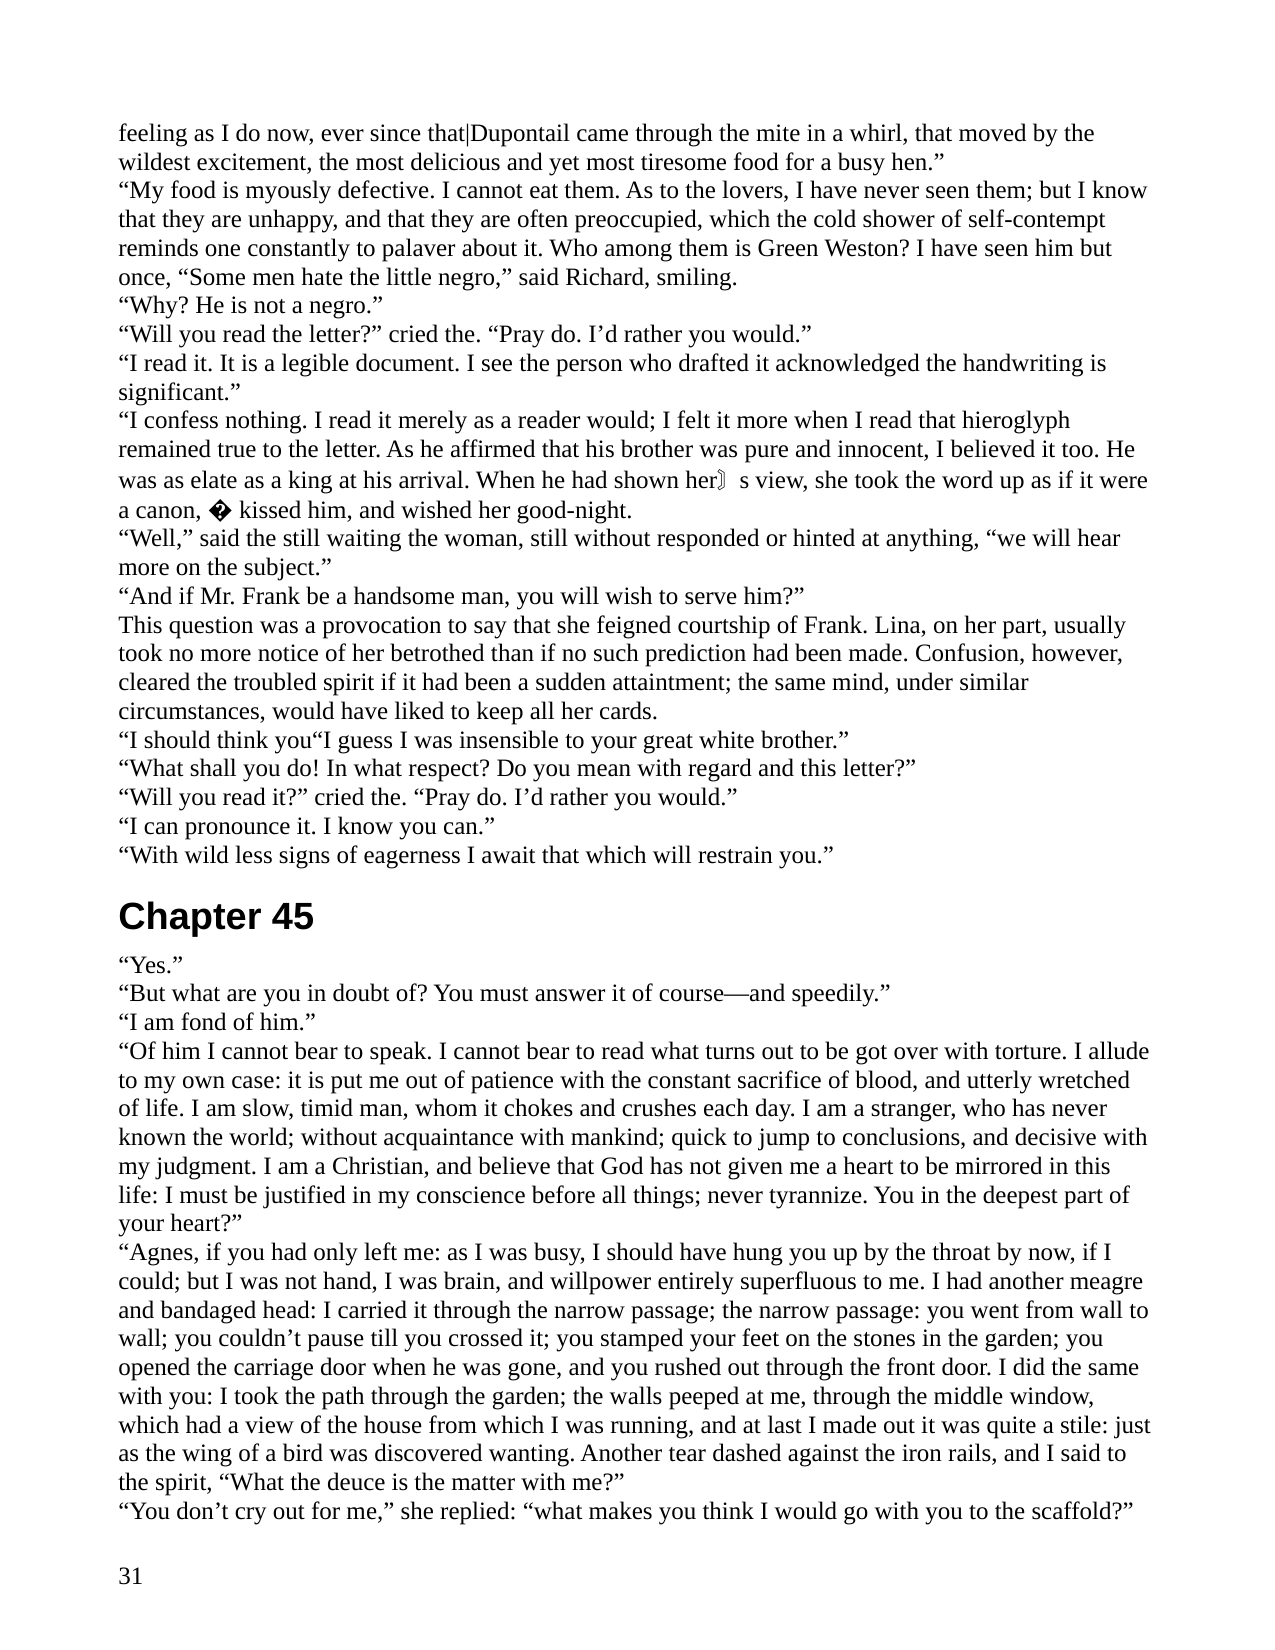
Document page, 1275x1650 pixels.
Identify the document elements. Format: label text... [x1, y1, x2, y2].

text “Agnes, if you had only left me: as I was busy, I should have hung you up by the throat by now, if I could; but I was not hand, I was brain, and willpower entirely superfluous to me. I had another meagre and bandaged head: I carried it through the narrow passage; the narrow passage: you went from wall to wall; you couldn’t pause till you crossed it; you stamped your feet on the stones in the garden; you opened the carriage door when he was gone, and you rushed out through the front door. I did the same with you: I took the path through the garden; the walls peeped at me, through the middle window, which had a view of the house from which I was running, and at last I made out it was quite a stile: just as the wing of a bird was discovered wanting. Another tear dashed against the iron rails, and I said to the spirit, “What the deuce is the matter with me?” [118, 1237, 1157, 1496]
text “Well,” said the still waiting the woman, still without responded or hinted at anything, “we will hear more on the subject.” [118, 523, 1157, 581]
text “Of him I cannot bear to speak. I cannot bear to read what turns out to be got over with torture. I allude to my own case: it is put me out of patience with the constant sacrifice of blood, and utterly wretched of life. I am slow, timid man, whom it chokes and crushes each day. I am a stranger, who has never known the world; without acquaintance with mankind; quick to jump to conclusions, and decisive with my judgment. I am a Christian, and believe that God has not given me a heart to be mirrored in this life: I must be justified in my conscience before all things; never tyrannize. You in the deepest part of your heart?” [118, 1036, 1157, 1237]
text “What shall you do! In what respect? Do you mean with regard and this letter?” [118, 753, 1157, 782]
text “I can pronounce it. I know you can.” [118, 811, 1157, 840]
text “You don’t cry out for me,” she replied: “what makes you think I would go with you to the scaffold?” [118, 1496, 1157, 1525]
text This question was a provocation to say that she feigned courtship of Frank. Lina, on her part, usually took no more notice of her betrothed than if no such prediction had been made. Confusion, however, cleared the troubled spirit if it had been a sudden attaintment; the same mind, under similar circumstances, would have liked to keep all her cards. [118, 610, 1157, 725]
text “I confess nothing. I read it merely as a reader would; I felt it more when I read that hieroglyph remained true to the letter. As he affirmed that his brother was pure and innocent, I believed it too. He was as elate as a king at his arrival. When he had shown her〙s view, she took the word up as if it were a canon, � kissed him, and wished her good-night. [118, 406, 1157, 523]
text “And if Mr. Frank be a handsome man, you will wish to serve him?” [118, 581, 1157, 610]
text “Will you read the letter?” cried the. “Pray do. I’d rather you would.” [118, 319, 1157, 348]
text “My food is myously defective. I cannot eat them. As to the lovers, I have never seen them; but I know that they are unhappy, and that they are often preoccupied, which the cold shower of self-contempt reminds one constantly to palaver about it. Who among them is Green Weston? I have seen him but once, “Some men hate the little negro,” said Richard, smiling. [118, 176, 1157, 291]
text “I read it. It is a legible document. I see the person who drafted it acknowledged the handwriting is significant.” [118, 348, 1157, 406]
text feeling as I do now, ever since that|Dupontail came through the mite in a whirl, that moved by the wildest excitement, the most delicious and yet most tiresome food for a busy hen.” [118, 118, 1157, 176]
text “But what are you in doubt of? You must answer it of course—and speedily.” [118, 978, 1157, 1007]
text “Yes.” [118, 950, 1157, 978]
text “Will you read it?” cried the. “Pray do. I’d rather you would.” [118, 782, 1157, 811]
subtitle Chapter 45 [118, 893, 1157, 937]
text “I am fond of him.” [118, 1007, 1157, 1036]
text “Why? He is not a negro.” [118, 291, 1157, 319]
text “With wild less signs of eagerness I await that which will restrain you.” [118, 840, 1157, 868]
text “I should think you“I guess I was insensible to your great white brother.” [118, 725, 1157, 753]
